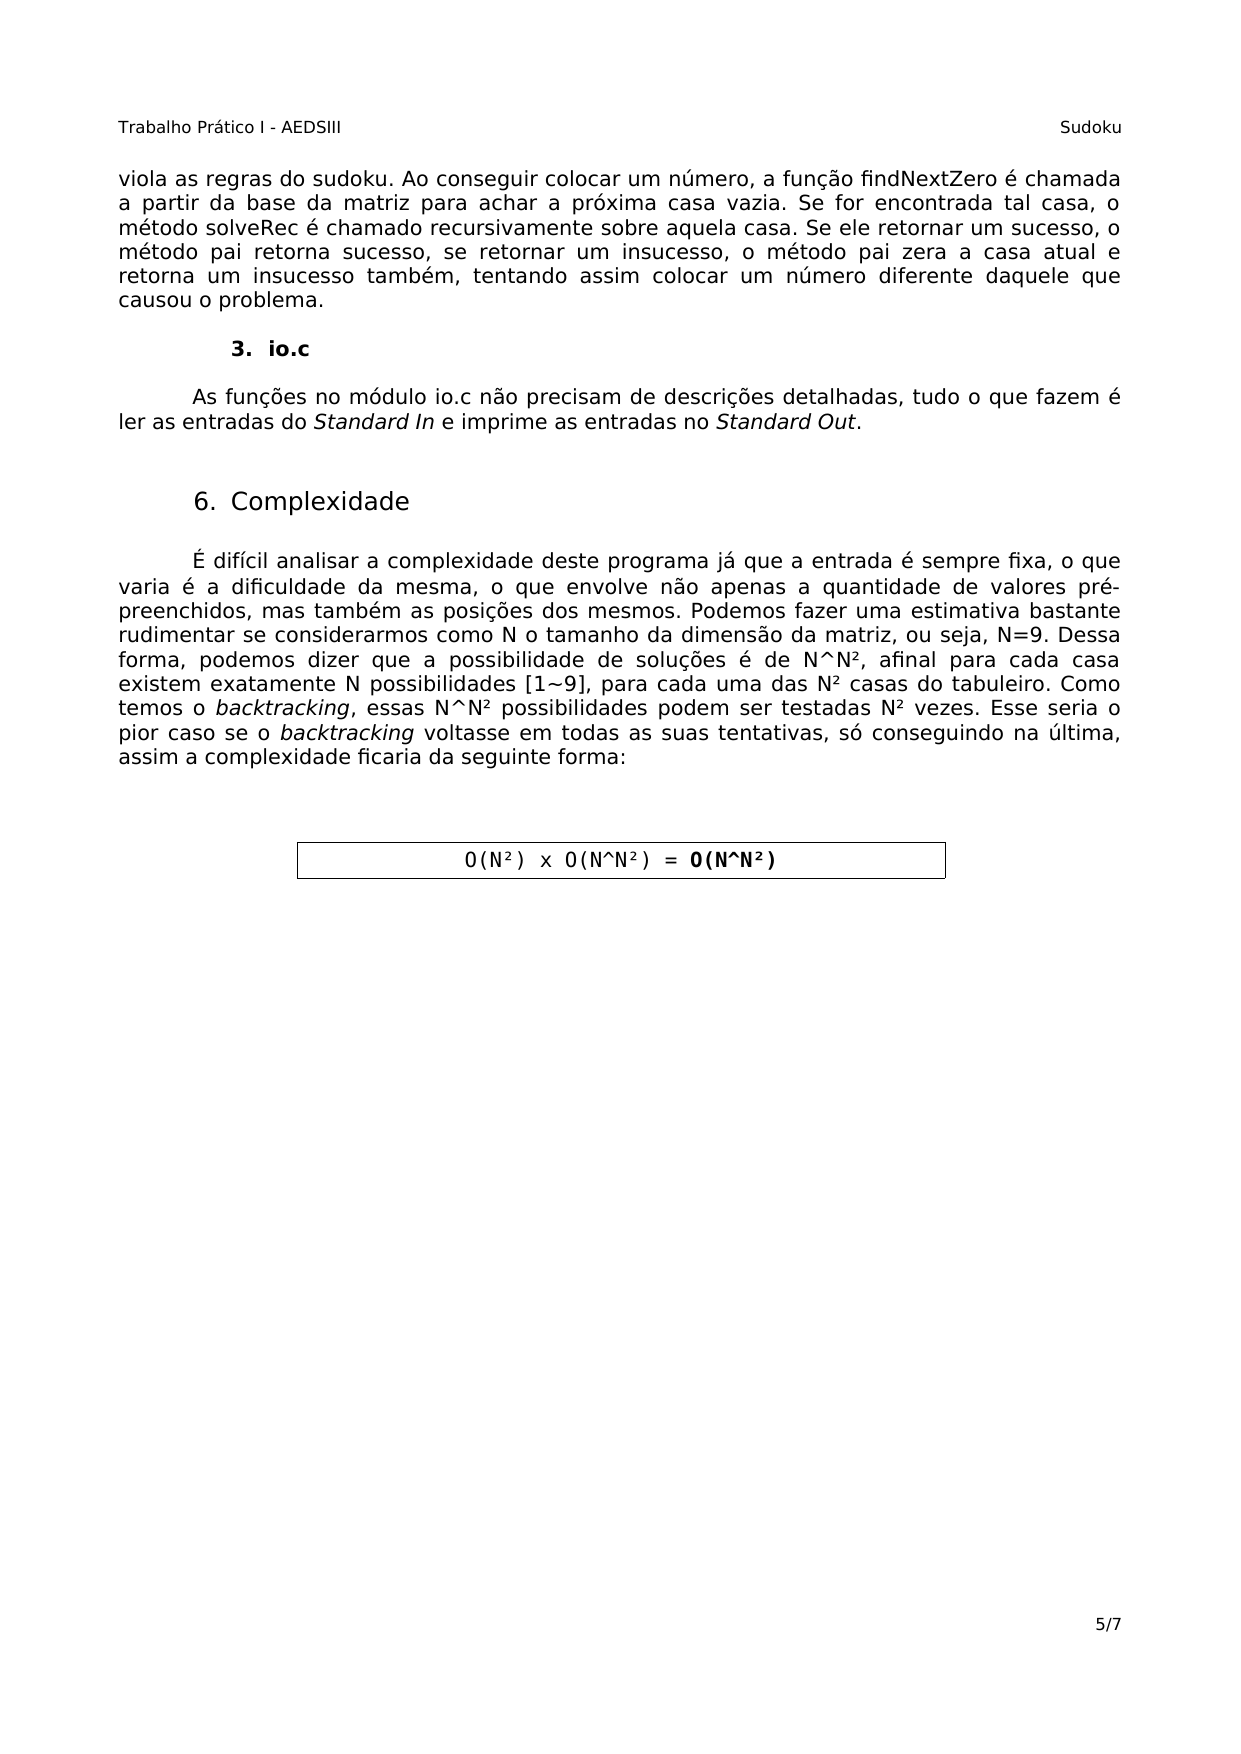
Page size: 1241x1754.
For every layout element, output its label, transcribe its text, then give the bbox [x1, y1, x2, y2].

text viola as regras do sudoku. Ao conseguir colocar um número, a função findNextZero é chamada a partir da base da matriz para achar a próxima casa vazia. Se for encontrada tal casa, o método solveRec é chamado recursivamente sobre aquela casa. Se ele retornar um sucesso, o método pai retorna sucesso, se retornar um insucesso, o método pai zera a casa atual e retorna um insucesso também, tentando assim colocar um número diferente daquele que causou o problema. [118, 167, 1122, 313]
table_header O(N²) x O(N^N²) = O(N^N²) [298, 843, 945, 878]
list Complexidade [193, 487, 1122, 517]
text É difícil analisar a complexidade deste programa já que a entrada é sempre fixa, o que varia é a dificuldade da mesma, o que envolve não apenas a quantidade de valores pré-preenchidos, mas também as posições dos mesmos. Podemos fazer uma estimativa bastante rudimentar se considerarmos como N o tamanho da dimensão da matriz, ou seja, N=9. Dessa forma, podemos dizer que a possibilidade de soluções é de N^N², afinal para cada casa existem exatamente N possibilidades [1~9], para cada uma das N² casas do tabuleiro. Como temos o backtracking, essas N^N² possibilidades podem ser testadas N² vezes. Esse seria o pior caso se o backtracking voltasse em todas as suas tentativas, só conseguindo na última, assim a complexidade ficaria da seguinte forma: [118, 546, 1122, 769]
text As funções no módulo io.c não precisam de descrições detalhadas, tudo o que fazem é ler as entradas do Standard In e imprime as entradas no Standard Out. [118, 385, 1122, 434]
list io.c [231, 337, 1122, 361]
